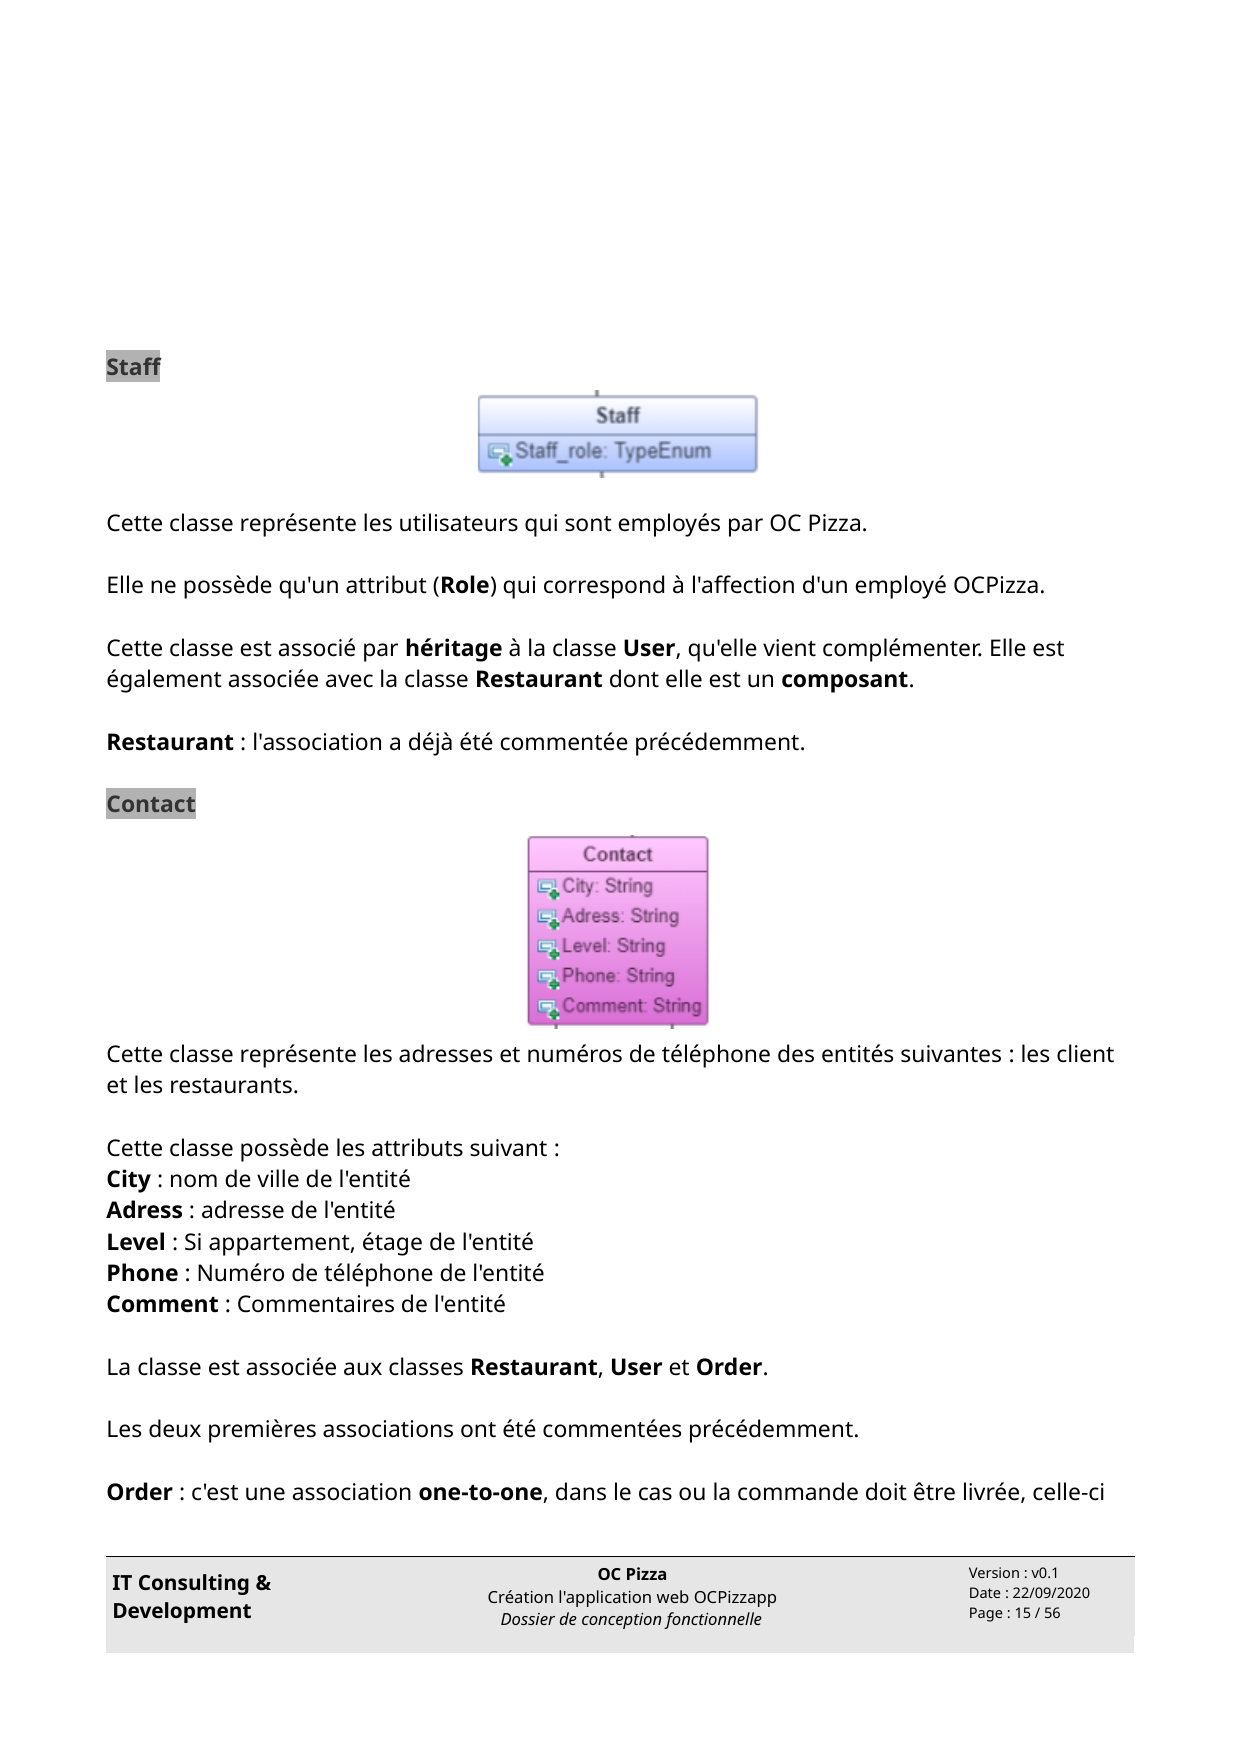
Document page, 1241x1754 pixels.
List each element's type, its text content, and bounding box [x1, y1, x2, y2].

picture [525, 835, 715, 1029]
text Les deux premières associations ont été commentées précédemment. [106, 1413, 1134, 1444]
text Adress : adresse de l'entité [106, 1194, 1134, 1225]
picture [477, 390, 763, 478]
text Level : Si appartement, étage de l'entité [106, 1225, 1134, 1257]
text La classe est associée aux classes Restaurant, User et Order. [106, 1350, 1134, 1382]
text Elle ne possède qu'un attribut (Role) qui correspond à l'affection d'un employé OCPizza. [106, 569, 1134, 600]
text City : nom de ville de l'entité [106, 1163, 1134, 1194]
text Order : c'est une association one-to-one, dans le cas ou la commande doit être livrée, celle-ci [106, 1475, 1134, 1507]
text Restaurant : l'association a déjà été commentée précédemment. [106, 725, 1134, 757]
text Cette classe possède les attributs suivant : [106, 1132, 1134, 1163]
text Phone : Numéro de téléphone de l'entité [106, 1257, 1134, 1288]
text Cette classe est associé par héritage à la classe User, qu'elle vient complémenter. Elle est également associée avec la classe Restaurant dont elle est un composant. [106, 632, 1134, 694]
text Contact [106, 788, 1134, 819]
text Staff [106, 350, 1134, 382]
text Cette classe représente les adresses et numéros de téléphone des entités suivantes : les client et les restaurants. [106, 1038, 1134, 1100]
text Comment : Commentaires de l'entité [106, 1288, 1134, 1319]
text Cette classe représente les utilisateurs qui sont employés par OC Pizza. [106, 507, 1134, 538]
